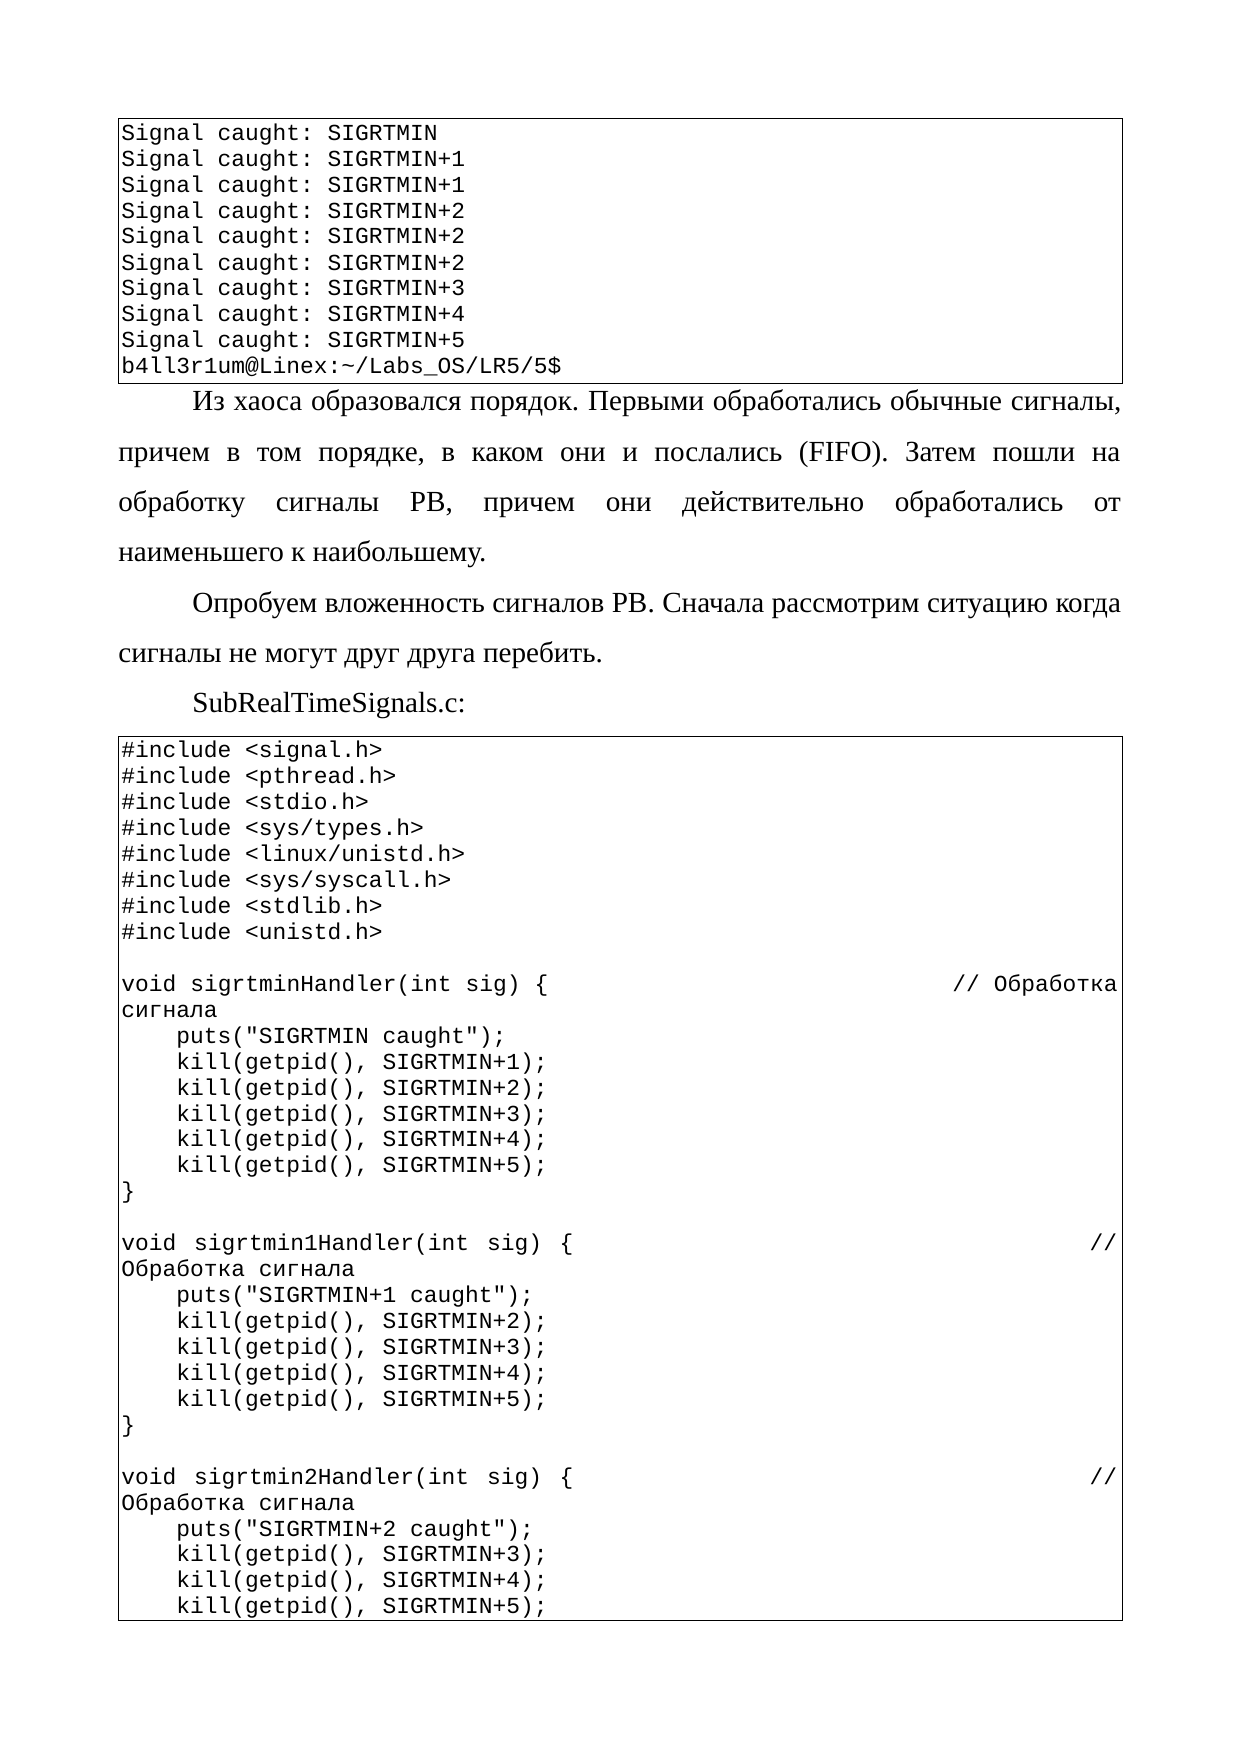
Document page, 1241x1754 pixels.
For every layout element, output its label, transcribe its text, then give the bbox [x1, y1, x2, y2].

text Опробуем вложенность сигналов РВ. Сначала рассмотрим ситуацию когда сигналы не могут друг друга перебить. [118, 585, 1122, 669]
text #include <signal.h> [119, 737, 1122, 762]
text #include <sys/syscall.h> [119, 865, 1122, 891]
text #include <stdlib.h> [119, 891, 1122, 917]
text Signal caught: SIGRTMIN+1 [119, 144, 1122, 170]
text Signal caught: SIGRTMIN+3 [119, 274, 1122, 300]
text kill(getpid(), SIGRTMIN+5); [119, 1592, 1122, 1620]
text Signal caught: SIGRTMIN+2 [119, 196, 1122, 222]
text puts("SIGRTMIN+2 caught"); [119, 1514, 1122, 1540]
text kill(getpid(), SIGRTMIN+4); [119, 1358, 1122, 1384]
text kill(getpid(), SIGRTMIN+4); [119, 1125, 1122, 1151]
text #include <unistd.h> [119, 917, 1122, 946]
text #include <pthread.h> [119, 762, 1122, 788]
text kill(getpid(), SIGRTMIN+2); [119, 1306, 1122, 1332]
text Signal caught: SIGRTMIN+2 [119, 248, 1122, 274]
text puts("SIGRTMIN caught"); [119, 1021, 1122, 1047]
text Signal caught: SIGRTMIN+2 [119, 222, 1122, 248]
text #include <stdio.h> [119, 788, 1122, 813]
text Signal caught: SIGRTMIN+4 [119, 300, 1122, 326]
text kill(getpid(), SIGRTMIN+5); [119, 1384, 1122, 1410]
text b4ll3r1um@Linex:~/Labs_OS/LR5/5$ [119, 352, 1122, 383]
text void sigrtminHandler(int sig) { // Обработка сигнала [119, 969, 1122, 1021]
text Signal caught: SIGRTMIN [119, 119, 1122, 144]
text } [119, 1177, 1122, 1206]
text puts("SIGRTMIN+1 caught"); [119, 1280, 1122, 1306]
text void sigrtmin1Handler(int sig) { // Обработка сигнала [119, 1228, 1122, 1280]
text kill(getpid(), SIGRTMIN+3); [119, 1099, 1122, 1125]
text kill(getpid(), SIGRTMIN+3); [119, 1540, 1122, 1566]
text kill(getpid(), SIGRTMIN+5); [119, 1151, 1122, 1177]
text kill(getpid(), SIGRTMIN+1); [119, 1047, 1122, 1073]
text Signal caught: SIGRTMIN+5 [119, 326, 1122, 352]
text Из хаоса образовался порядок. Первыми обработались обычные сигналы, причем в том порядке, в каком они и послались (FIFO). Затем пошли на обработку сигналы РВ, причем они действительно обработались от наименьшего к наибольшему. [118, 384, 1122, 568]
text kill(getpid(), SIGRTMIN+4); [119, 1566, 1122, 1592]
text SubRealTimeSignals.c: [118, 685, 1122, 719]
text #include <sys/types.h> [119, 813, 1122, 839]
text #include <linux/unistd.h> [119, 839, 1122, 865]
text kill(getpid(), SIGRTMIN+2); [119, 1073, 1122, 1099]
text void sigrtmin2Handler(int sig) { // Обработка сигнала [119, 1462, 1122, 1514]
text kill(getpid(), SIGRTMIN+3); [119, 1332, 1122, 1358]
text Signal caught: SIGRTMIN+1 [119, 170, 1122, 196]
text } [119, 1410, 1122, 1439]
